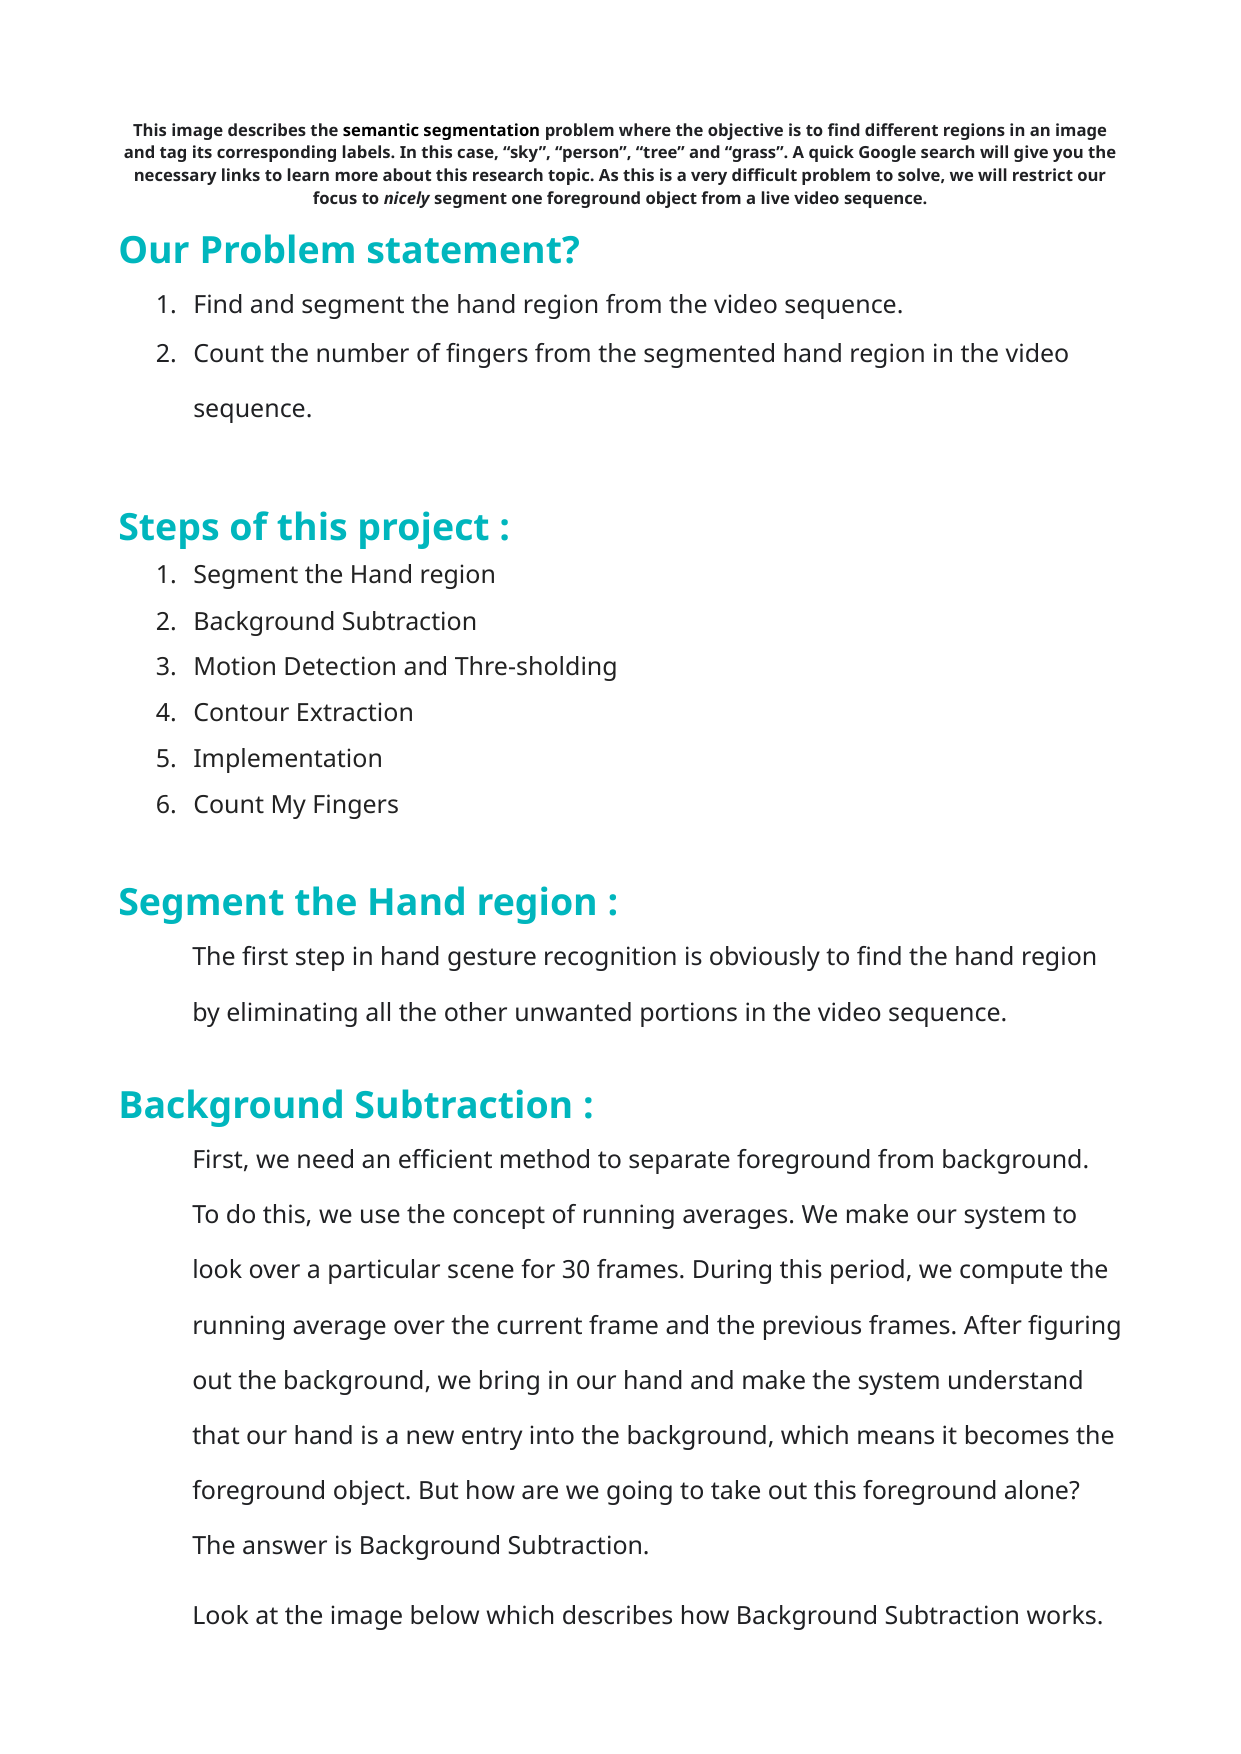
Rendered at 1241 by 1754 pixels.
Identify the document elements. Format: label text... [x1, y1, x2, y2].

list Count the number of fingers from the segmented hand region in the video sequence. [156, 336, 1122, 425]
text This image describes the semantic segmentation problem where the objective is to find different regions in an image and tag its corresponding labels. In this case, “sky”, “person”, “tree” and “grass”. A quick Google search will give you the necessary links to learn more about this research topic. As this is a very difficult problem to solve, we will restrict our focus to nicely segment one foreground object from a live video sequence. [118, 118, 1122, 209]
subtitle Motion Detection and Thre-sholding [156, 649, 1122, 683]
text Look at the image below which describes how Background Subtraction works. [192, 1597, 1122, 1631]
subtitle Background Subtraction [156, 603, 1122, 637]
subtitle Implementation [156, 741, 1122, 775]
text First, we need an efficient method to separate foreground from background. To do this, we use the concept of running averages. We make our system to look over a particular scene for 30 frames. During this period, we compute the running average over the current frame and the previous frames. After figuring out the background, we bring in our hand and make the system understand that our hand is a new entry into the background, which means it becomes the foreground object. But how are we going to take out this foreground alone? The answer is Background Subtraction. [192, 1142, 1122, 1562]
subtitle Count My Fingers [156, 787, 1122, 821]
subtitle Background Subtraction : [118, 1078, 1122, 1129]
subtitle Our Problem statement? [118, 223, 1122, 274]
text The first step in hand gesture recognition is obviously to find the hand region by eliminating all the other unwanted portions in the video sequence. [192, 939, 1122, 1028]
text Steps of this project : [118, 500, 1122, 551]
list Find and segment the hand region from the video sequence. [156, 287, 1122, 321]
subtitle Contour Extraction [156, 695, 1122, 729]
subtitle Segment the Hand region [156, 557, 1122, 591]
subtitle Segment the Hand region : [118, 876, 1122, 927]
